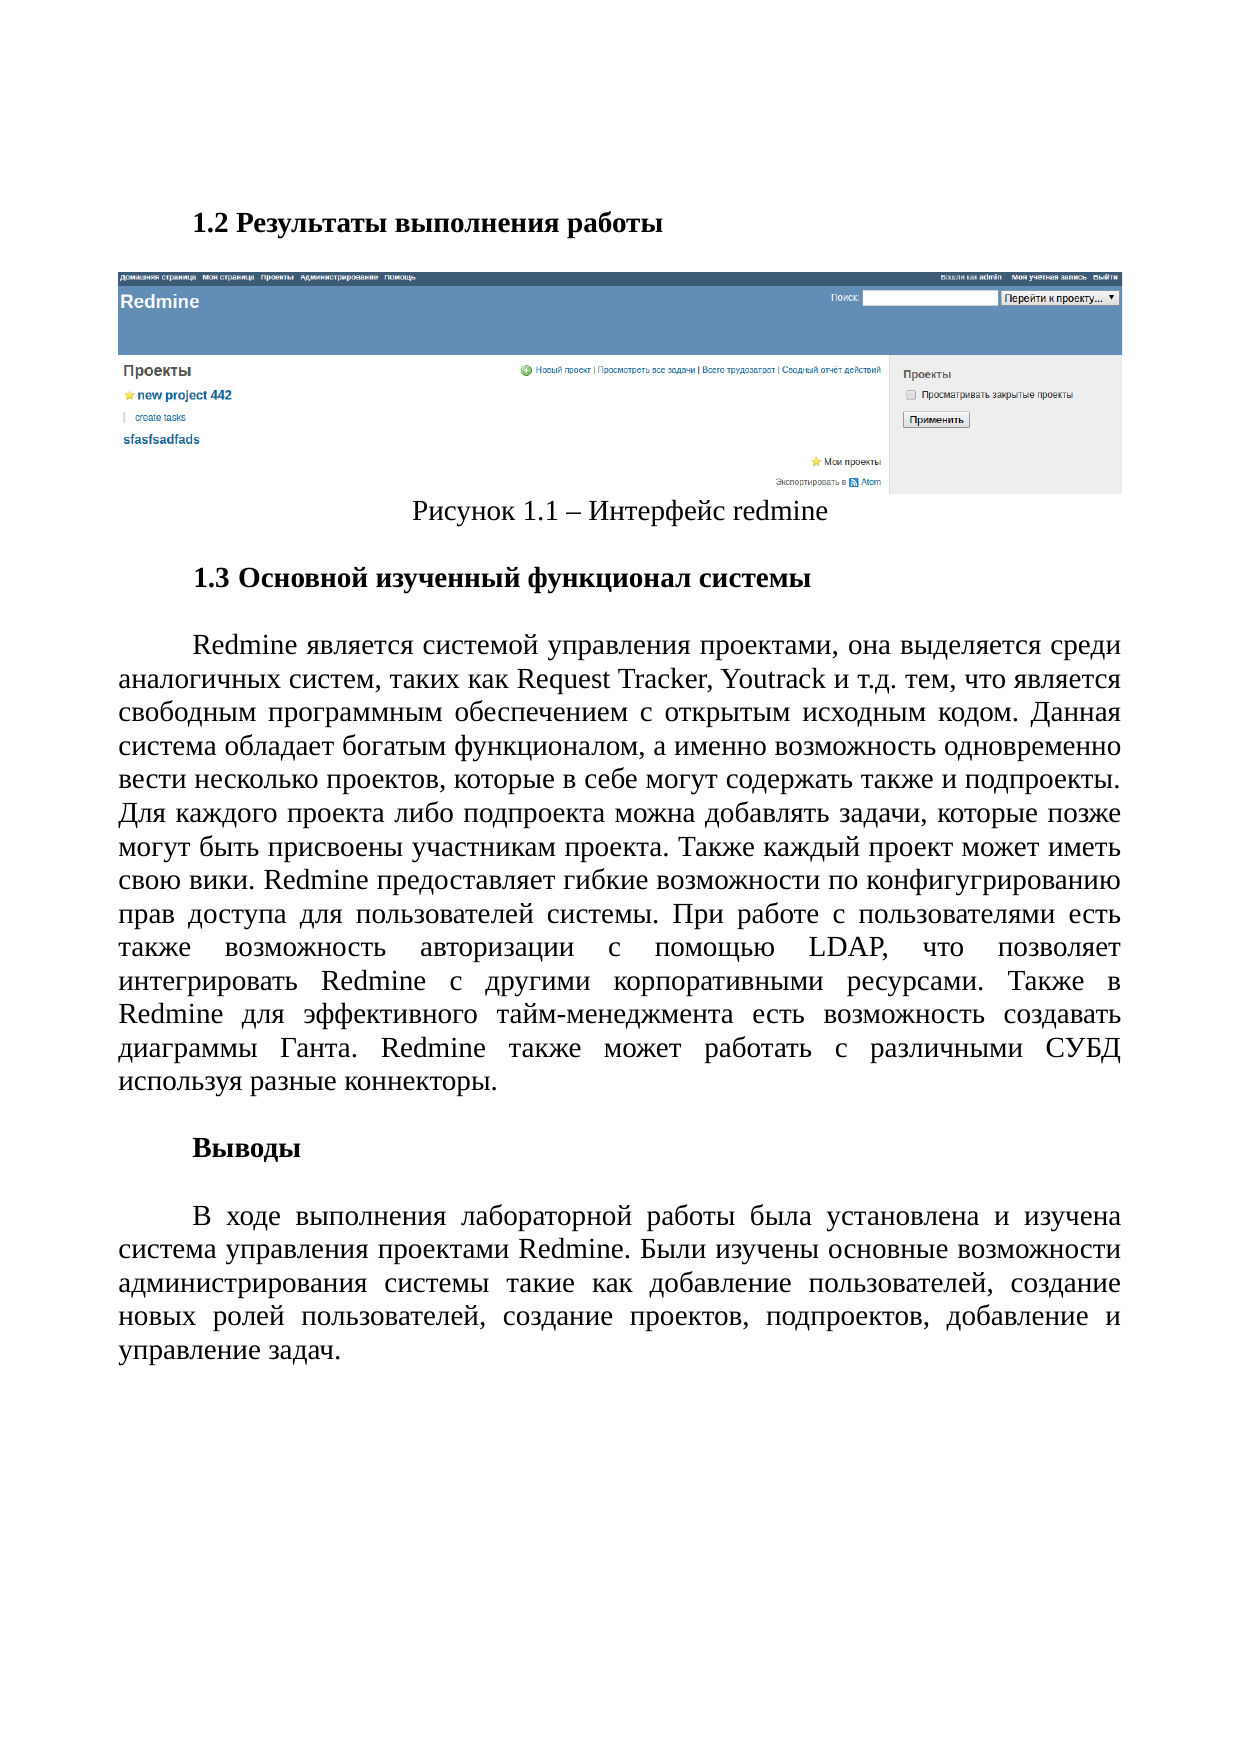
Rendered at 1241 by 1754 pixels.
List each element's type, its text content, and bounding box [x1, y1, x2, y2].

text В ходе выполнения лабораторной работы была установлена и изучена система управления проектами Redmine. Были изучены основные возможности администрирования системы такие как добавление пользователей, создание новых ролей пользователей, создание проектов, подпроектов, добавление и управление задач. [118, 1198, 1122, 1365]
text Рисунок 1.1 – Интерфейс redmine [118, 494, 1122, 527]
list Основной изученный функционал системы [193, 560, 1122, 594]
picture [118, 272, 1123, 494]
text 1.2 Результаты выполнения работы [118, 206, 1122, 239]
text Redmine является системой управления проектами, она выделяется среди аналогичных систем, таких как Request Tracker, Youtrack и т.д. тем, что является свободным программным обеспечением с открытым исходным кодом. Данная система обладает богатым функционалом, а именно возможность одновременно вести несколько проектов, которые в себе могут содержать также и подпроекты. Для каждого проекта либо подпроекта можна добавлять задачи, которые позже могут быть присвоены участникам проекта. Также каждый проект может иметь свою вики. Redmine предоставляет гибкие возможности по конфигугрированию прав доступа для пользователей системы. При работе с пользователями есть также возможность авторизации с помощью LDAP, что позволяет интегрировать Redmine с другими корпоративными ресурсами. Также в Redmine для эффективного тайм-менеджмента есть возможность создавать диаграммы Ганта. Redmine также может работать с различными СУБД используя разные коннекторы. [118, 627, 1122, 1097]
text Выводы [118, 1131, 1122, 1164]
